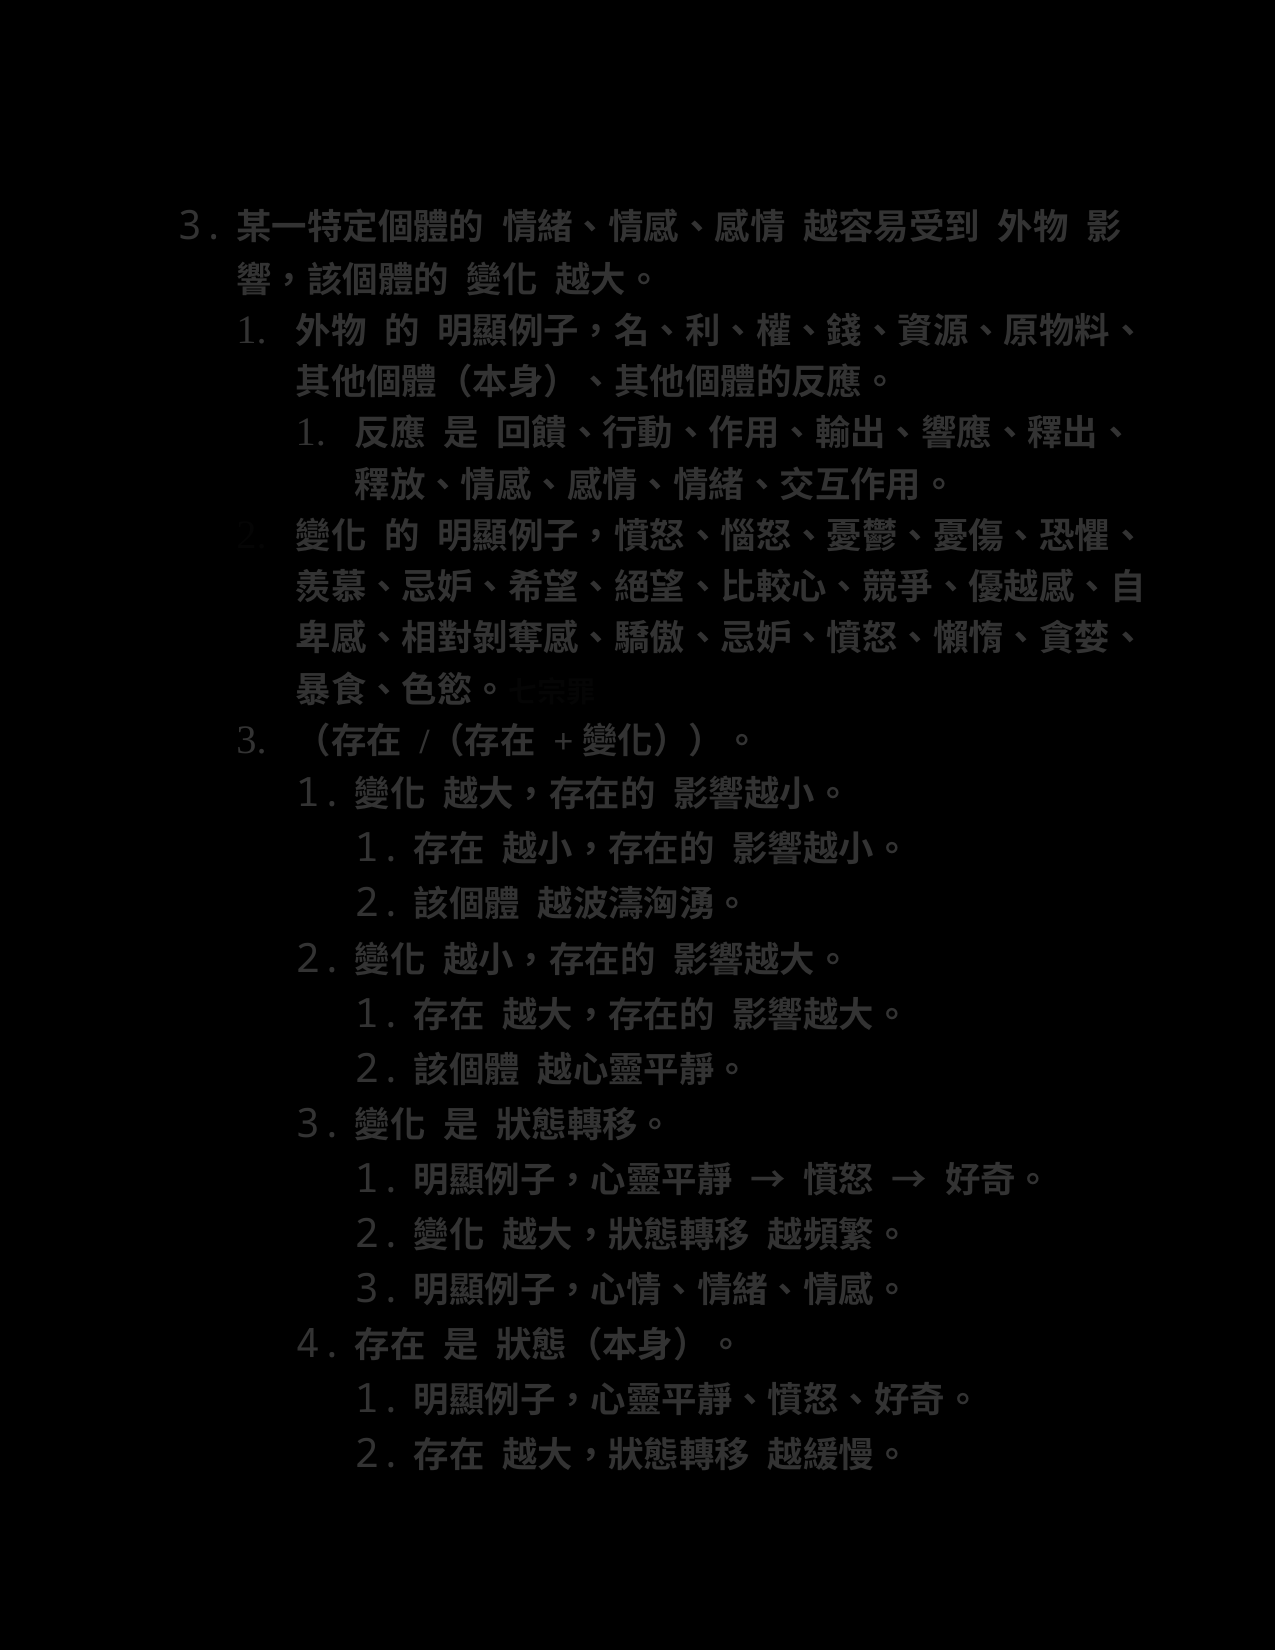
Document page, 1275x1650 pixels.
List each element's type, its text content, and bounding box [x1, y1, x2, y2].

list 變化 的 明顯例子，憤怒、惱怒、憂鬱、憂傷、恐懼、羨慕、忌妒、希望、絕望、比較心、競爭、優越感、自卑感、相對剝奪感、驕傲、忌妒、憤怒、懶惰、貪婪、暴食、色慾。七宗罪 [236, 507, 1157, 712]
list 該個體 越心靈平靜。 [354, 1039, 1157, 1094]
list 存在 越小，存在的 影響越小。 [354, 818, 1157, 874]
list 該個體 越波濤洶湧。 [354, 874, 1157, 929]
list 變化 越大，存在的 影響越小。 [295, 763, 1157, 818]
list 明顯例子，心情、情緒、情感。 [354, 1259, 1157, 1314]
list 某一特定個體的 情緒、情感、感情 越容易受到 外物 影響，該個體的 變化 越大。 [177, 196, 1157, 302]
list 存在 越大，狀態轉移 越緩慢。 [354, 1425, 1157, 1480]
list 明顯例子，心靈平靜、憤怒、好奇。 [354, 1369, 1157, 1425]
list 明顯例子，心靈平靜 → 憤怒 → 好奇。 [354, 1149, 1157, 1204]
list 變化 是 狀態轉移。 [295, 1094, 1157, 1149]
list 存在 越大，存在的 影響越大。 [354, 984, 1157, 1039]
list 變化 越小，存在的 影響越大。 [295, 929, 1157, 984]
list 變化 越大，狀態轉移 越頻繁。 [354, 1204, 1157, 1259]
list 存在 是 狀態（本身）。 [295, 1314, 1157, 1369]
list 反應 是 回饋、行動、作用、輸出、響應、釋出、釋放、情感、感情、情緒、交互作用。 [295, 405, 1157, 507]
list （存在 /（存在 + 變化））。 [236, 712, 1157, 763]
list 外物 的 明顯例子，名、利、權、錢、資源、原物料、其他個體（本身）、其他個體的反應。 [236, 302, 1157, 405]
